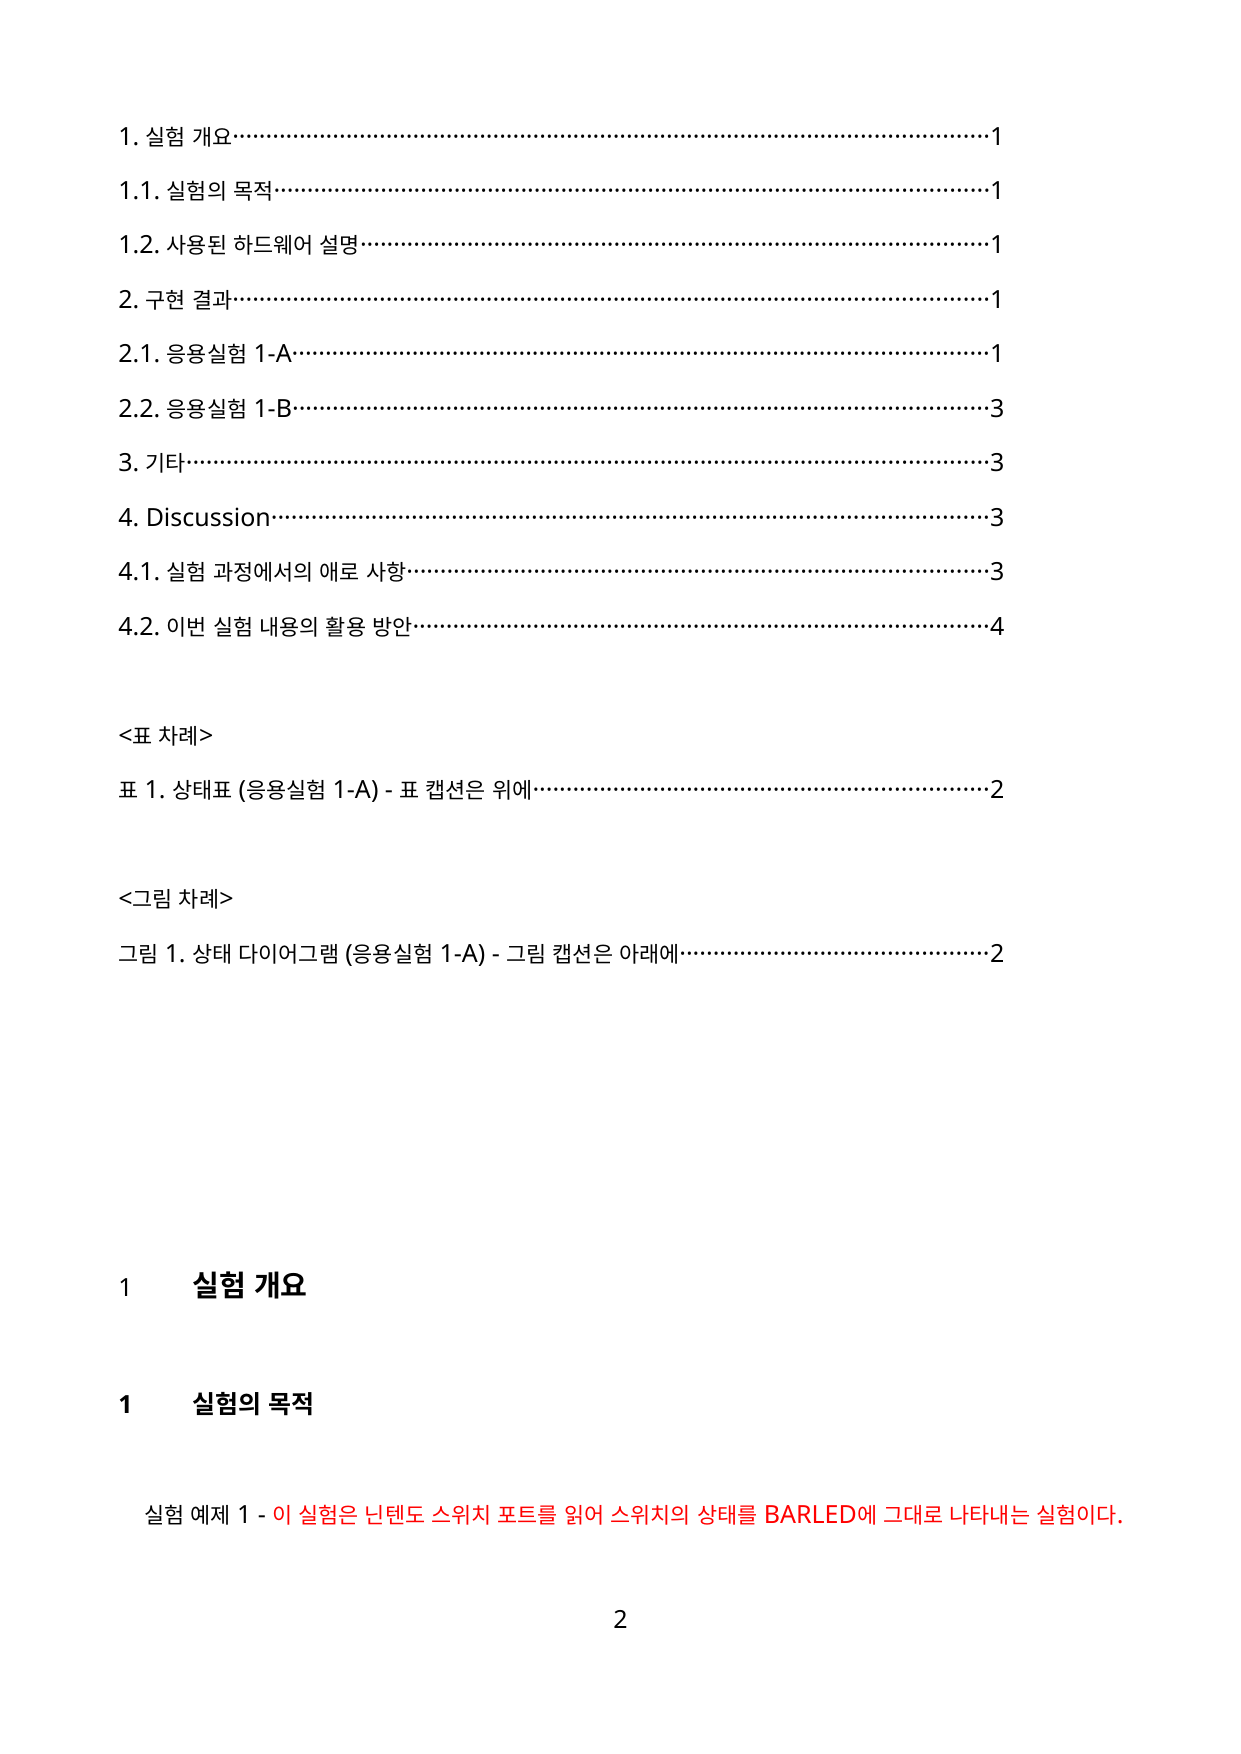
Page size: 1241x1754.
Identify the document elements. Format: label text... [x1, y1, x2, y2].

text 2.1. 응용실험 1-A 1 [118, 336, 1122, 370]
list 실험 개요 [118, 1262, 1122, 1304]
text 표 1. 상태표 (응용실험 1-A) - 표 캡션은 위에 2 [118, 772, 1122, 806]
text 4.2. 이번 실험 내용의 활용 방안 4 [118, 608, 1122, 642]
text <표 차례> [118, 717, 1122, 751]
text 2. 구현 결과 1 [118, 282, 1122, 316]
text 1.1. 실험의 목적 1 [118, 173, 1122, 207]
text 1.2. 사용된 하드웨어 설명 1 [118, 227, 1122, 261]
list 실험의 목적 [118, 1384, 1122, 1421]
text 2.2. 응용실험 1-B 3 [118, 391, 1122, 424]
text <그림 차례> [118, 881, 1122, 915]
text 1. 실험 개요 1 [118, 118, 1122, 152]
text 4. Discussion 3 [118, 499, 1122, 533]
text 3. 기타 3 [118, 445, 1122, 479]
text 실험 예제 1 - 이 실험은 닌텐도 스위치 포트를 읽어 스위치의 상태를 BARLED에 그대로 나타내는 실험이다. [118, 1497, 1122, 1531]
text 4.1. 실험 과정에서의 애로 사항 3 [118, 554, 1122, 588]
text 그림 1. 상태 다이어그램 (응용실험 1-A) - 그림 캡션은 아래에 2 [118, 935, 1122, 969]
